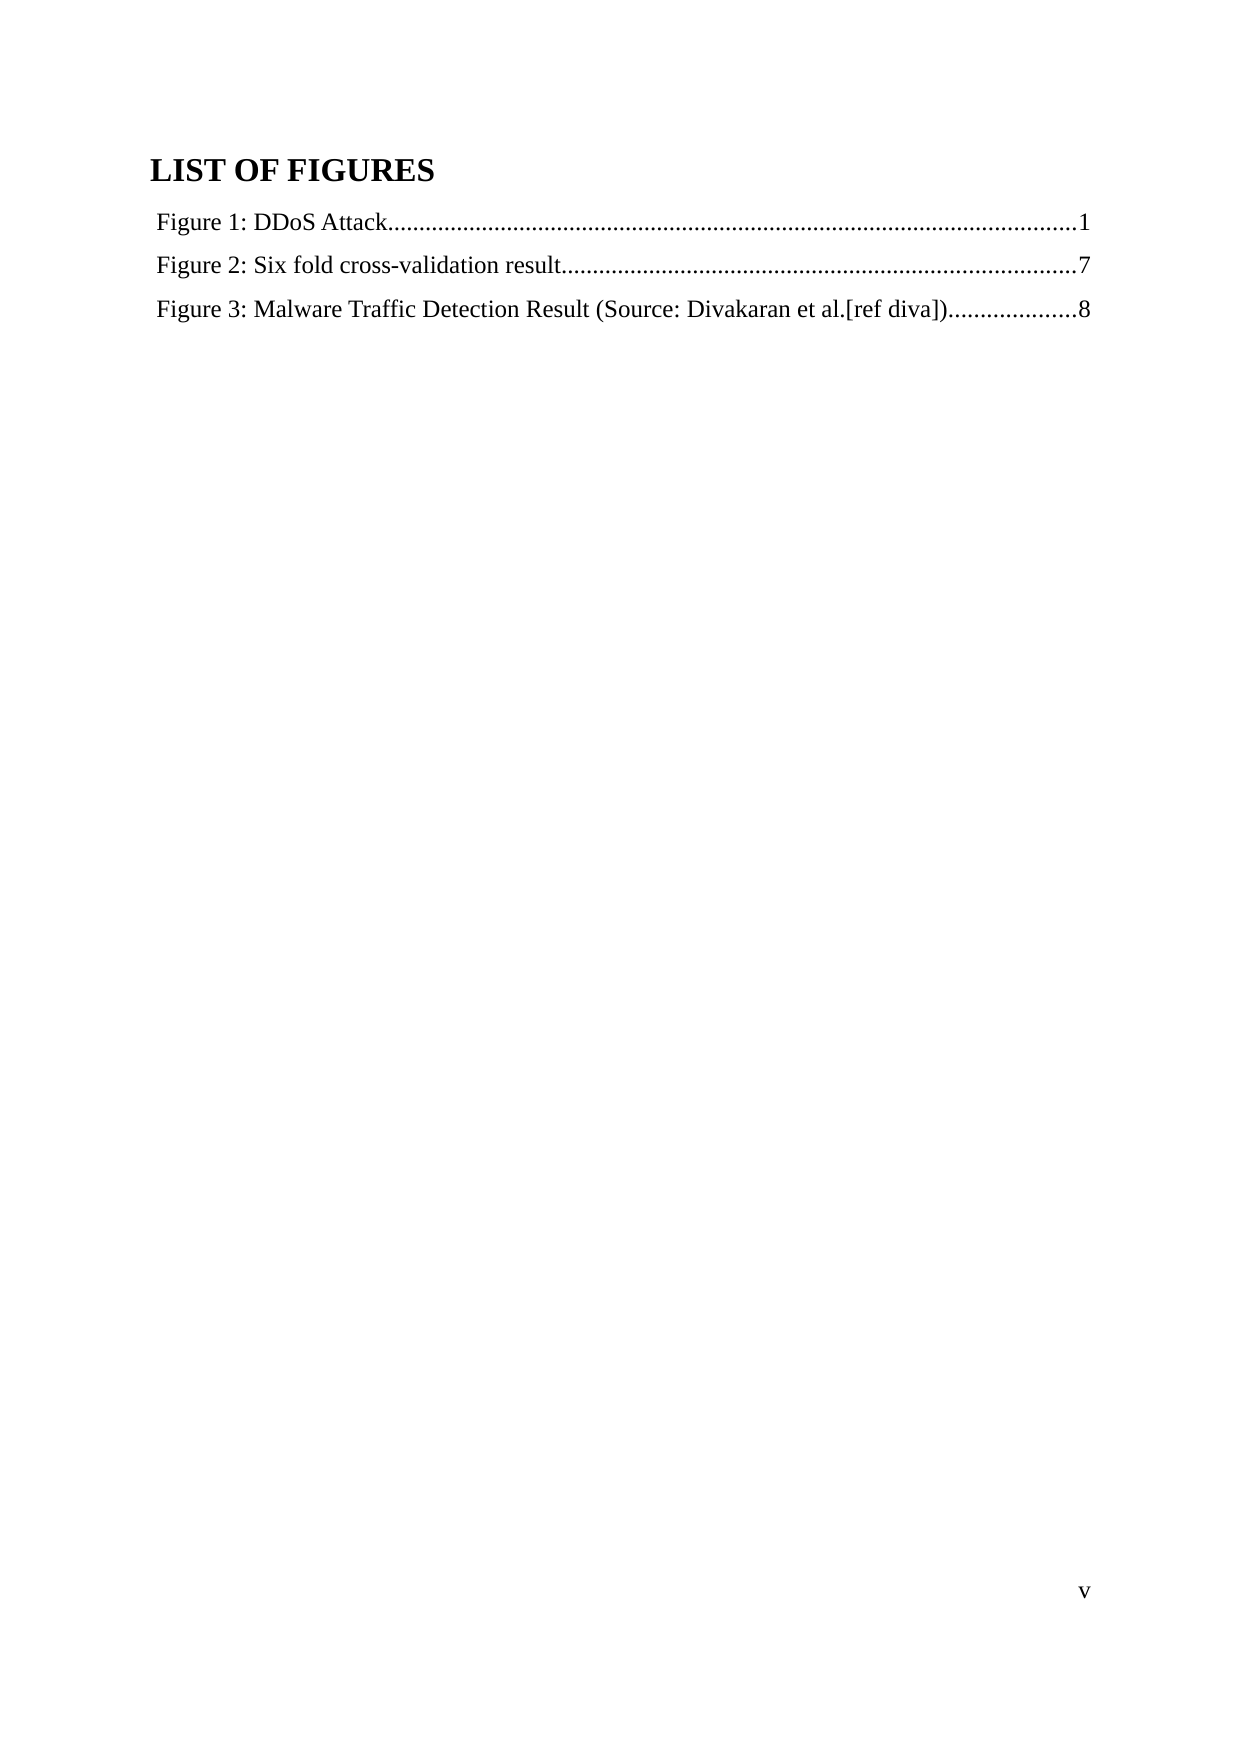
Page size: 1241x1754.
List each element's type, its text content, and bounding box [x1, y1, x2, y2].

subtitle LIST OF FIGURES [150, 150, 1091, 188]
text Figure 1: DDoS Attack 1 [150, 207, 1091, 236]
text Figure 2: Six fold cross-validation result 7 [150, 251, 1091, 279]
text Figure 3: Malware Traffic Detection Result (Source: Divakaran et al.[ref diva]) 8 [150, 294, 1091, 322]
